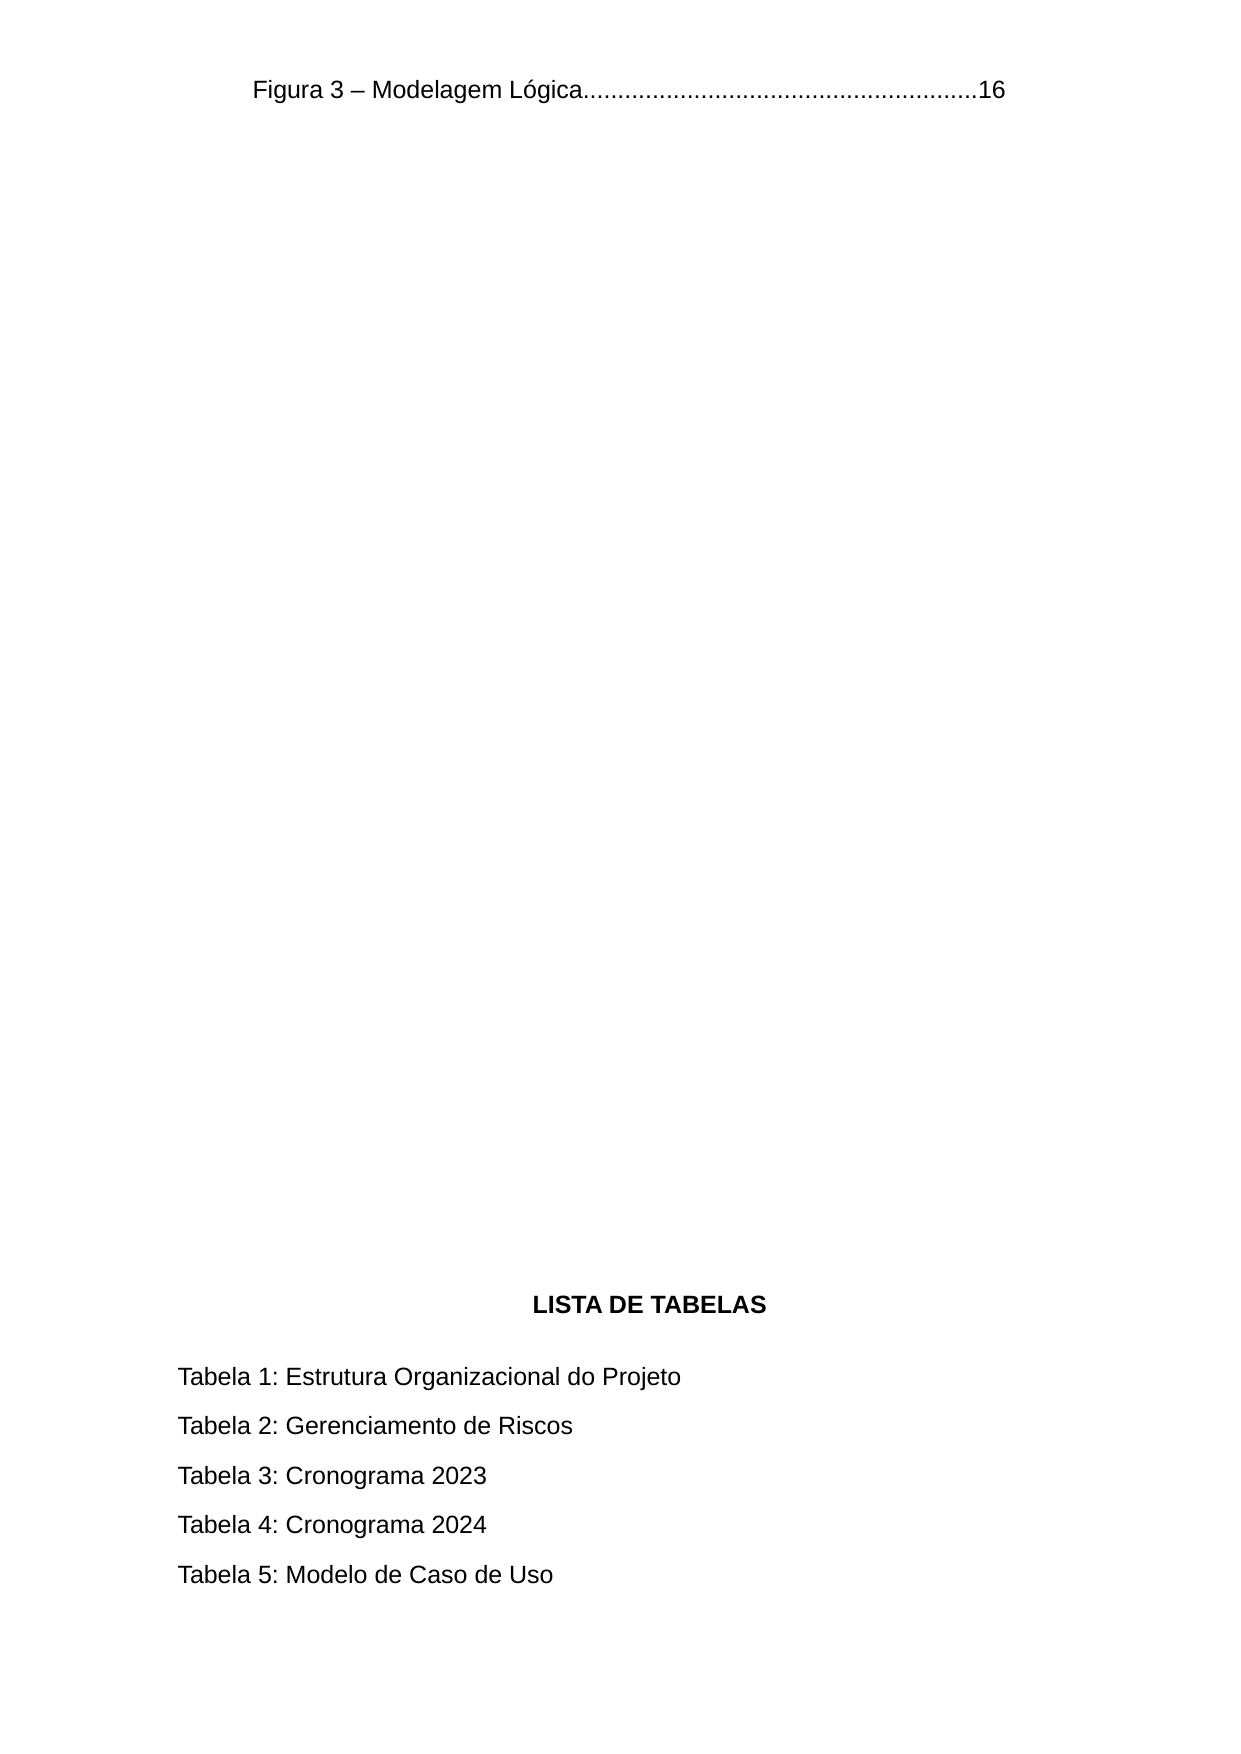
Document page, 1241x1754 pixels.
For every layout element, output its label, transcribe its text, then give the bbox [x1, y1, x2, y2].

text LISTA DE TABELAS [177, 1290, 1122, 1318]
text Tabela 4: Cronograma 2024 [177, 1510, 1122, 1539]
text Tabela 1: Estrutura Organizacional do Projeto [177, 1362, 1122, 1390]
text Tabela 2: Gerenciamento de Riscos [177, 1411, 1122, 1440]
text Figura 3 – Modelagem Lógica.........................................................16 [252, 75, 1122, 104]
text Tabela 3: Cronograma 2023 [177, 1461, 1122, 1489]
text Tabela 5: Modelo de Caso de Uso [177, 1560, 1122, 1589]
